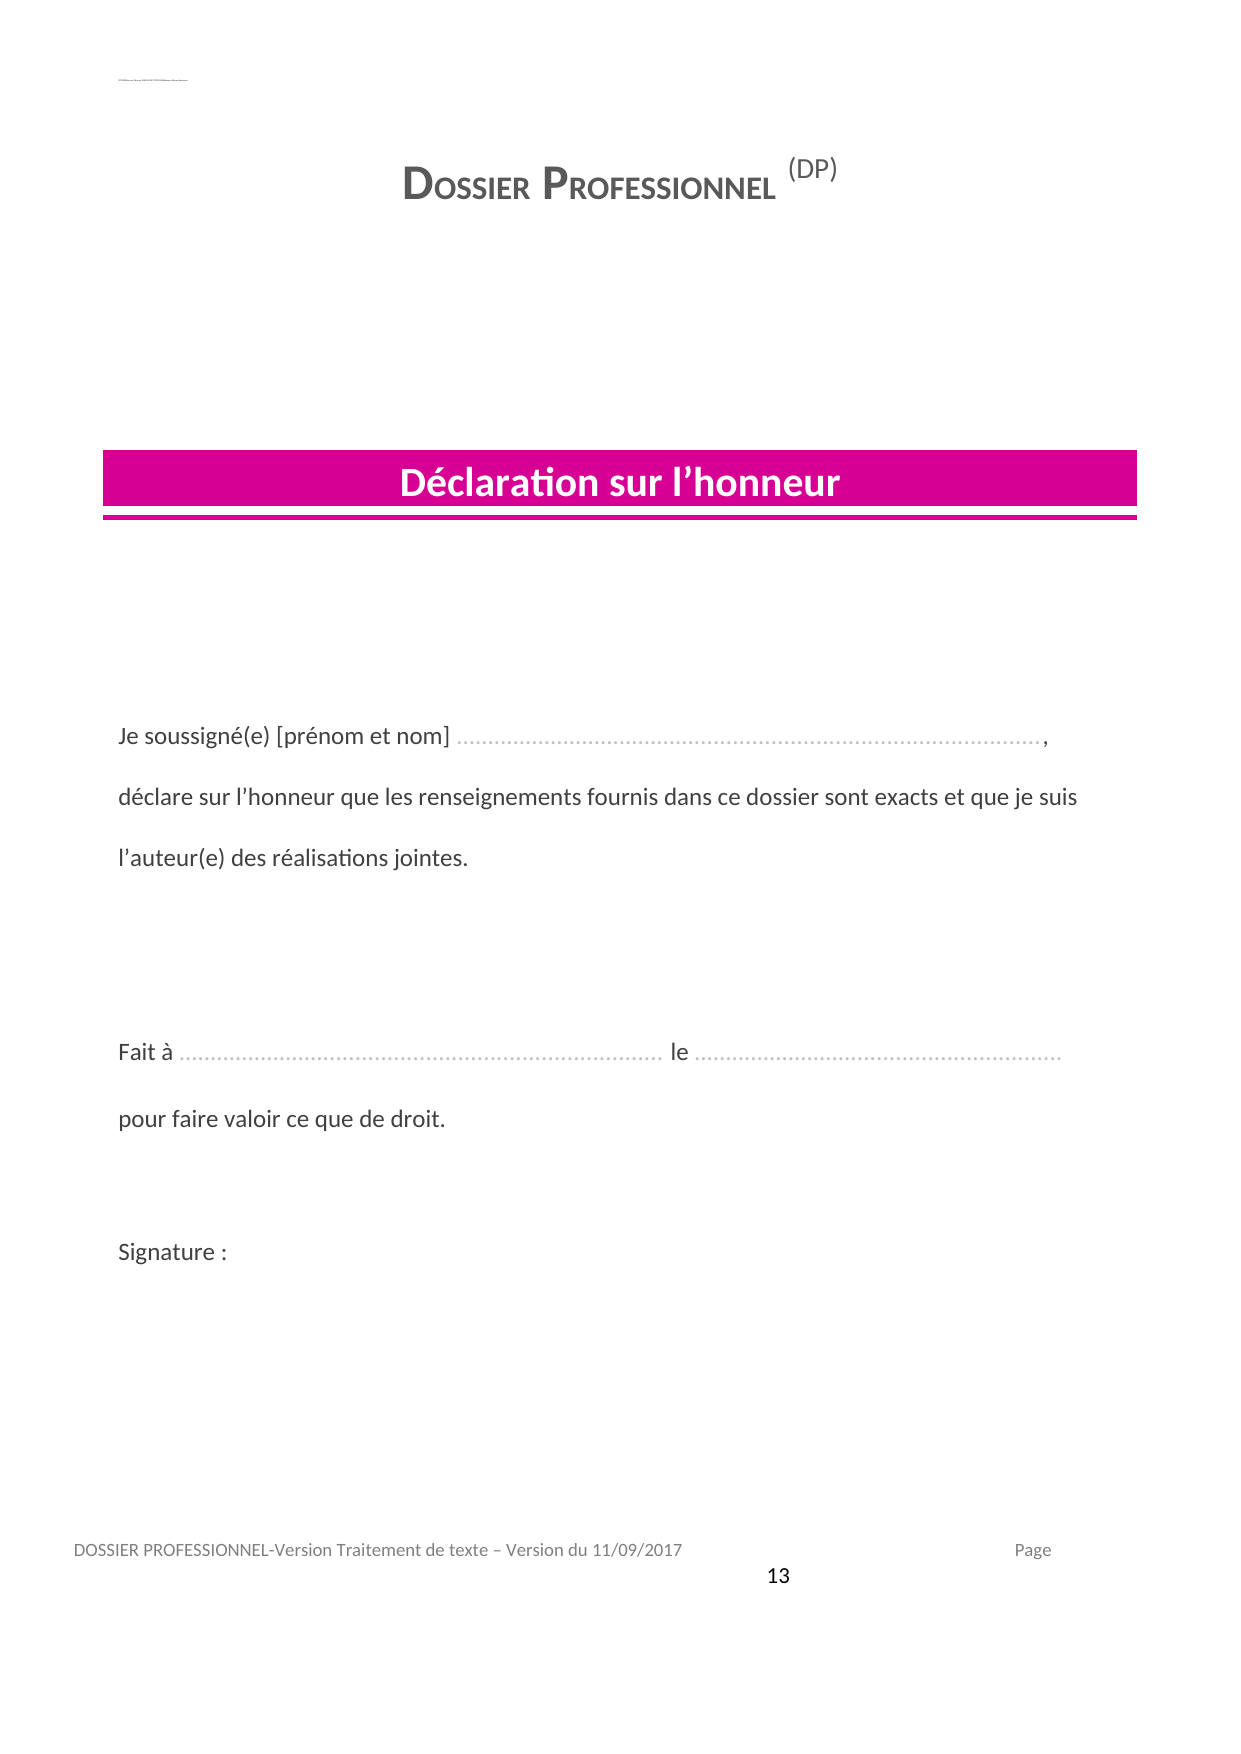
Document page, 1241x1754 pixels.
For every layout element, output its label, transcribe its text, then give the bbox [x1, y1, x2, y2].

table_cell [103, 520, 1137, 574]
text Signature : [118, 1236, 1122, 1266]
text Fait à le [118, 1036, 1122, 1067]
table_cell [103, 506, 1137, 515]
text Je soussigné(e) [prénom et nom] , [118, 720, 1122, 750]
text déclare sur l’honneur que les renseignements fournis dans ce dossier sont exacts et que je suis l’auteur(e) des réalisations jointes. [118, 781, 1122, 872]
table_header Déclaration sur l’honneur [103, 450, 1137, 506]
text pour faire valoir ce que de droit. [118, 1103, 1122, 1133]
